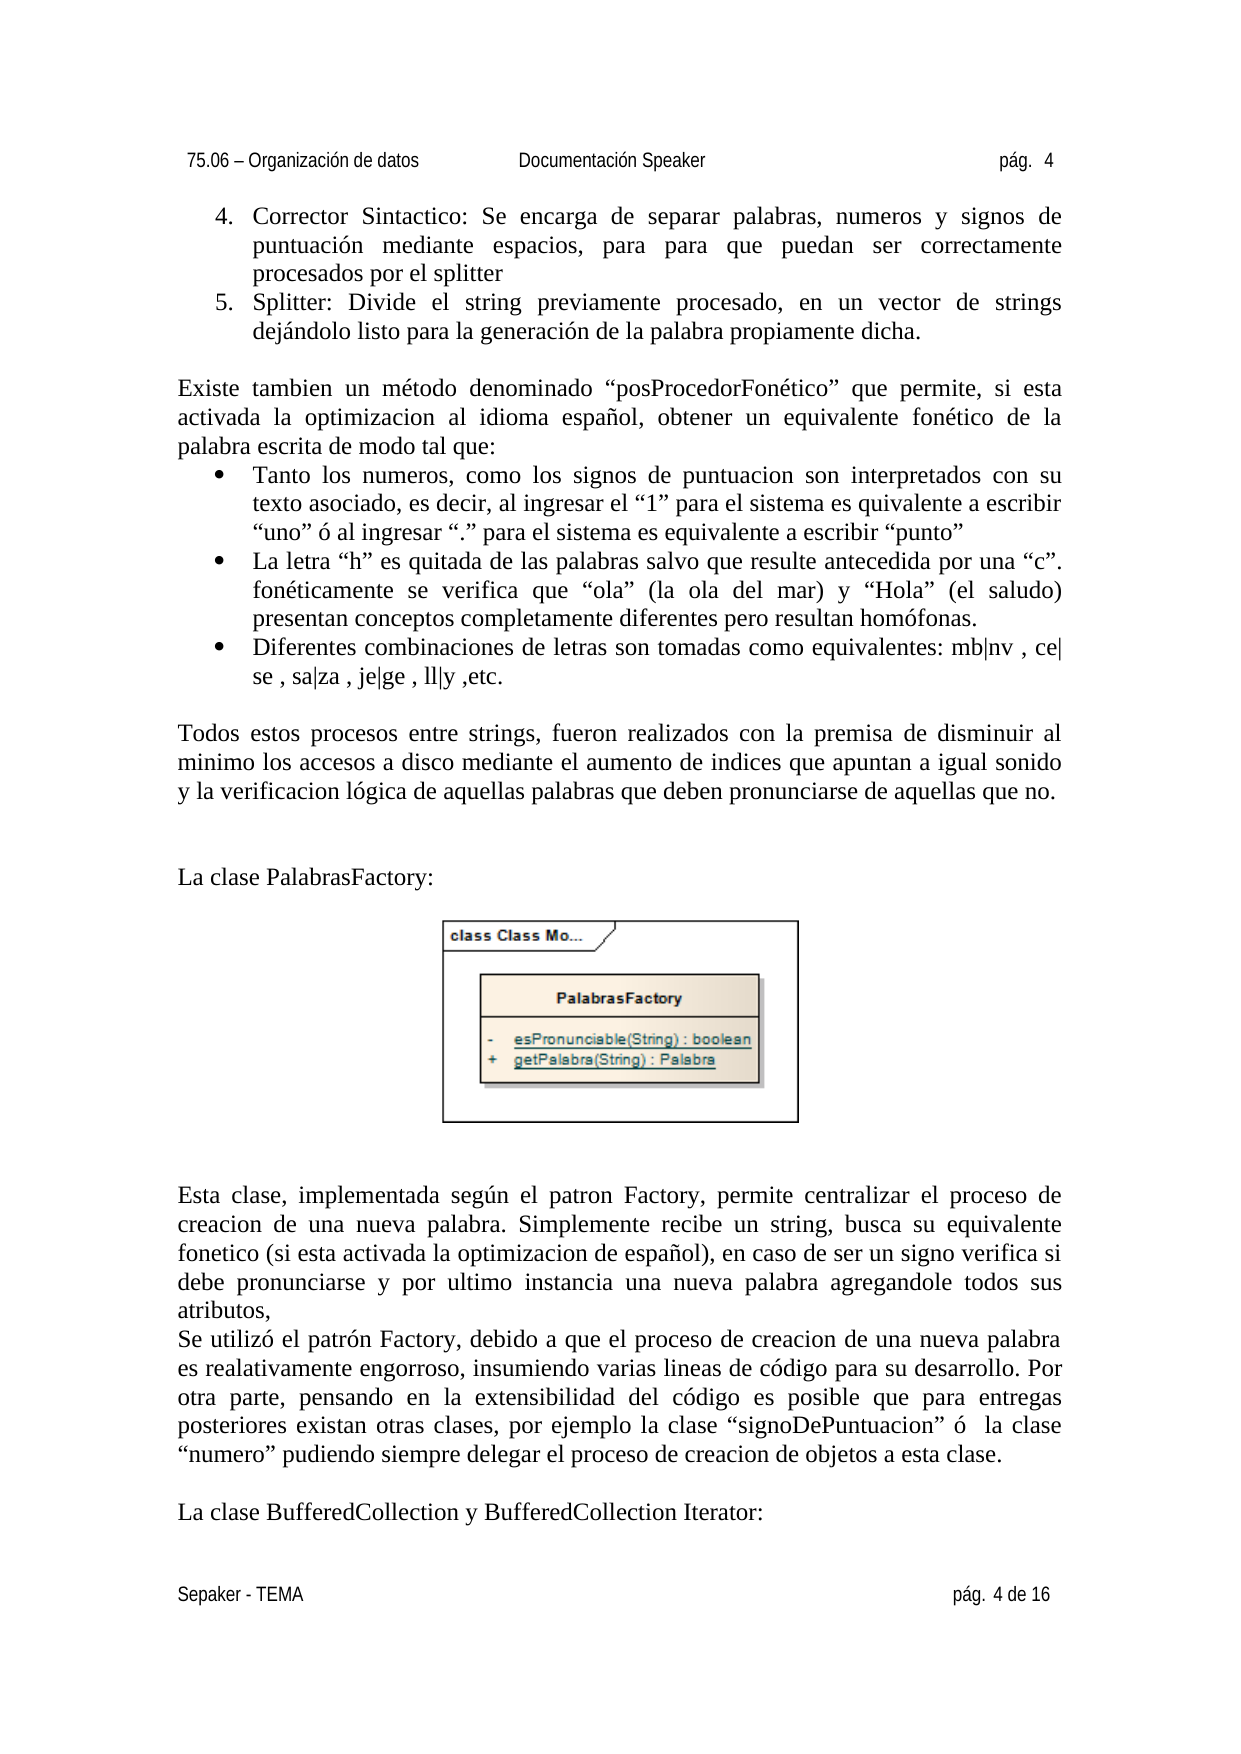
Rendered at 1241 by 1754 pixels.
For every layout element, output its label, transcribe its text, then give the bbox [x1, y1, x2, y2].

list Diferentes combinaciones de letras son tomadas como equivalentes: mb|nv , ce|se , sa|za , je|ge , ll|y ,etc. [215, 632, 1063, 690]
text Todos estos procesos entre strings, fueron realizados con la premisa de disminuir al minimo los accesos a disco mediante el aumento de indices que apuntan a igual sonido y la verificacion lógica de aquellas palabras que deben pronunciarse de aquellas que no. [177, 718, 1063, 805]
text Existe tambien un método denominado “posProcedorFonético” que permite, si esta activada la optimizacion al idioma español, obtener un equivalente fonético de la palabra escrita de modo tal que: [177, 373, 1063, 460]
list Splitter: Divide el string previamente procesado, en un vector de strings dejándolo listo para la generación de la palabra propiamente dicha. [215, 287, 1063, 345]
list La letra “h” es quitada de las palabras salvo que resulte antecedida por una “c”. fonéticamente se verifica que “ola” (la ola del mar) y “Hola” (el saludo) presentan conceptos completamente diferentes pero resultan homófonas. [215, 546, 1063, 632]
list Tanto los numeros, como los signos de puntuacion son interpretados con su texto asociado, es decir, al ingresar el “1” para el sistema es quivalente a escribir “uno” ó al ingresar “.” para el sistema es equivalente a escribir “punto” [215, 460, 1063, 546]
text Esta clase, implementada según el patron Factory, permite centralizar el proceso de creacion de una nueva palabra. Simplemente recibe un string, busca su equivalente fonetico (si esta activada la optimizacion de español), en caso de ser un signo verifica si debe pronunciarse y por ultimo instancia una nueva palabra agregandole todos sus atributos, [177, 1180, 1063, 1324]
text Se utilizó el patrón Factory, debido a que el proceso de creacion de una nueva palabra es realativamente engorroso, insumiendo varias lineas de código para su desarrollo. Por otra parte, pensando en la extensibilidad del código es posible que para entregas posteriores existan otras clases, por ejemplo la clase “signoDePuntuacion” ó la clase “numero” pudiendo siempre delegar el proceso de creacion de objetos a esta clase. [177, 1324, 1063, 1468]
picture [441, 919, 799, 1123]
text La clase BufferedCollection y BufferedCollection Iterator: [177, 1497, 1063, 1525]
text La clase PalabrasFactory: [177, 862, 1063, 891]
list Corrector Sintactico: Se encarga de separar palabras, numeros y signos de puntuación mediante espacios, para para que puedan ser correctamente procesados por el splitter [215, 201, 1063, 287]
